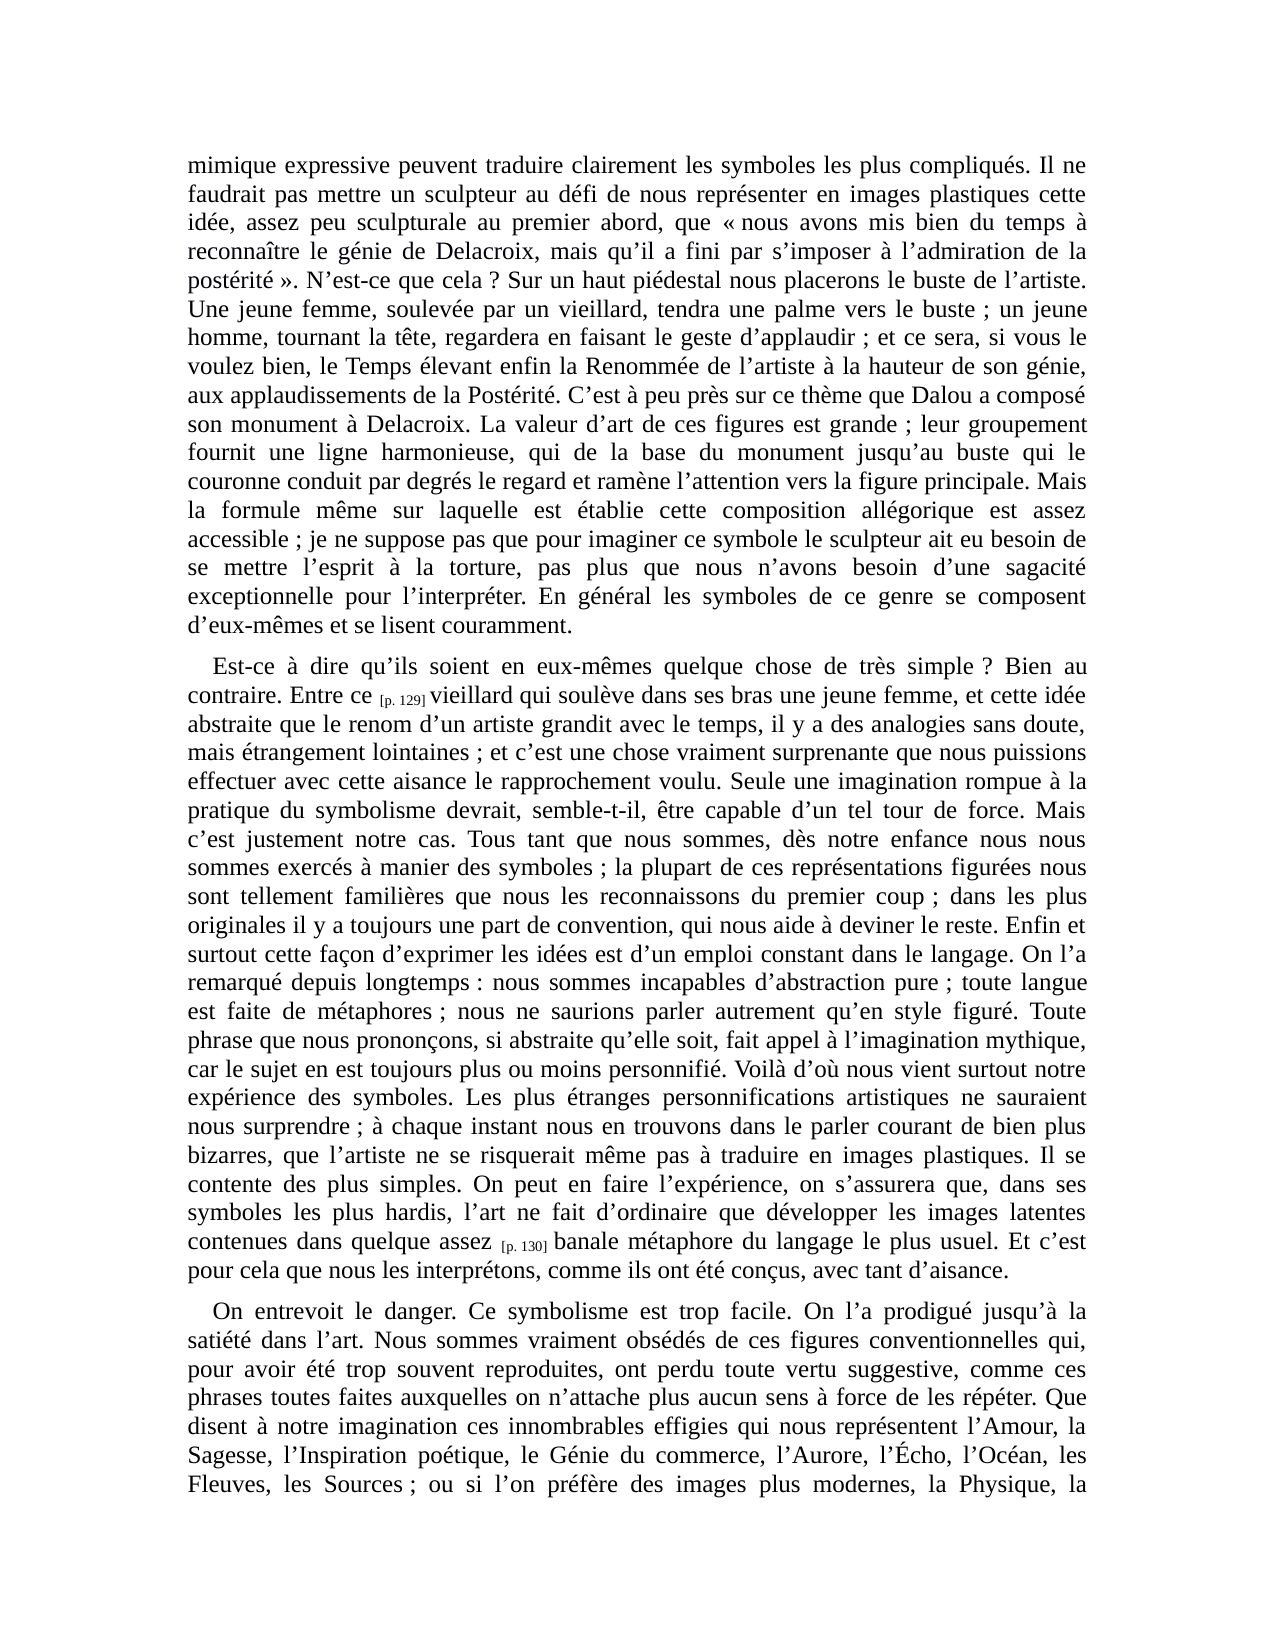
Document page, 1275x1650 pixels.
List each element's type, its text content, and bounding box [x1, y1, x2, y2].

text On entrevoit le danger. Ce symbolisme est trop facile. On l’a prodigué jusqu’à la satiété dans l’art. Nous sommes vraiment obsédés de ces figures conventionnelles qui, pour avoir été trop souvent reproduites, ont perdu toute vertu suggestive, comme ces phrases toutes faites auxquelles on n’attache plus aucun sens à force de les répéter. Que disent à notre imagination ces innombrables effigies qui nous représentent l’Amour, la Sagesse, l’Inspiration poétique, le Génie du commerce, l’Aurore, l’Écho, l’Océan, les Fleuves, les Sources ; ou si l’on préfère des images plus modernes, la Physique, la [187, 1296, 1087, 1497]
text mimique expressive peuvent traduire clairement les symboles les plus compliqués. Il ne faudrait pas mettre un sculpteur au défi de nous représenter en images plastiques cette idée, assez peu sculpturale au premier abord, que « nous avons mis bien du temps à reconnaître le génie de Delacroix, mais qu’il a fini par s’imposer à l’admiration de la postérité ». N’est-ce que cela ? Sur un haut piédestal nous placerons le buste de l’artiste. Une jeune femme, soulevée par un vieillard, tendra une palme vers le buste ; un jeune homme, tournant la tête, regardera en faisant le geste d’applaudir ; et ce sera, si vous le voulez bien, le Temps élevant enfin la Renommée de l’artiste à la hauteur de son génie, aux applaudissements de la Postérité. C’est à peu près sur ce thème que Dalou a composé son monument à Delacroix. La valeur d’art de ces figures est grande ; leur groupement fournit une ligne harmonieuse, qui de la base du monument jusqu’au buste qui le couronne conduit par degrés le regard et ramène l’attention vers la figure principale. Mais la formule même sur laquelle est établie cette composition allégorique est assez accessible ; je ne suppose pas que pour imaginer ce symbole le sculpteur ait eu besoin de se mettre l’esprit à la torture, pas plus que nous n’avons besoin d’une sagacité exceptionnelle pour l’interpréter. En général les symboles de ce genre se composent d’eux-mêmes et se lisent couramment. [187, 150, 1087, 639]
text Est-ce à dire qu’ils soient en eux-mêmes quelque chose de très simple ? Bien au contraire. Entre ce [p. 129] vieillard qui soulève dans ses bras une jeune femme, et cette idée abstraite que le renom d’un artiste grandit avec le temps, il y a des analogies sans doute, mais étrangement lointaines ; et c’est une chose vraiment surprenante que nous puissions effectuer avec cette aisance le rapprochement voulu. Seule une imagination rompue à la pratique du symbolisme devrait, semble-t-il, être capable d’un tel tour de force. Mais c’est justement notre cas. Tous tant que nous sommes, dès notre enfance nous nous sommes exercés à manier des symboles ; la plupart de ces représentations figurées nous sont tellement familières que nous les reconnaissons du premier coup ; dans les plus originales il y a toujours une part de convention, qui nous aide à deviner le reste. Enfin et surtout cette façon d’exprimer les idées est d’un emploi constant dans le langage. On l’a remarqué depuis longtemps : nous sommes incapables d’abstraction pure ; toute langue est faite de métaphores ; nous ne saurions parler autrement qu’en style figuré. Toute phrase que nous prononçons, si abstraite qu’elle soit, fait appel à l’imagination mythique, car le sujet en est toujours plus ou moins personnifié. Voilà d’où nous vient surtout notre expérience des symboles. Les plus étranges personnifications artistiques ne sauraient nous surprendre ; à chaque instant nous en trouvons dans le parler courant de bien plus bizarres, que l’artiste ne se risquerait même pas à traduire en images plastiques. Il se contente des plus simples. On peut en faire l’expérience, on s’assurera que, dans ses symboles les plus hardis, l’art ne fait d’ordinaire que développer les images latentes contenues dans quelque assez [p. 130] banale métaphore du langage le plus usuel. Et c’est pour cela que nous les interprétons, comme ils ont été conçus, avec tant d’aisance. [187, 651, 1087, 1284]
